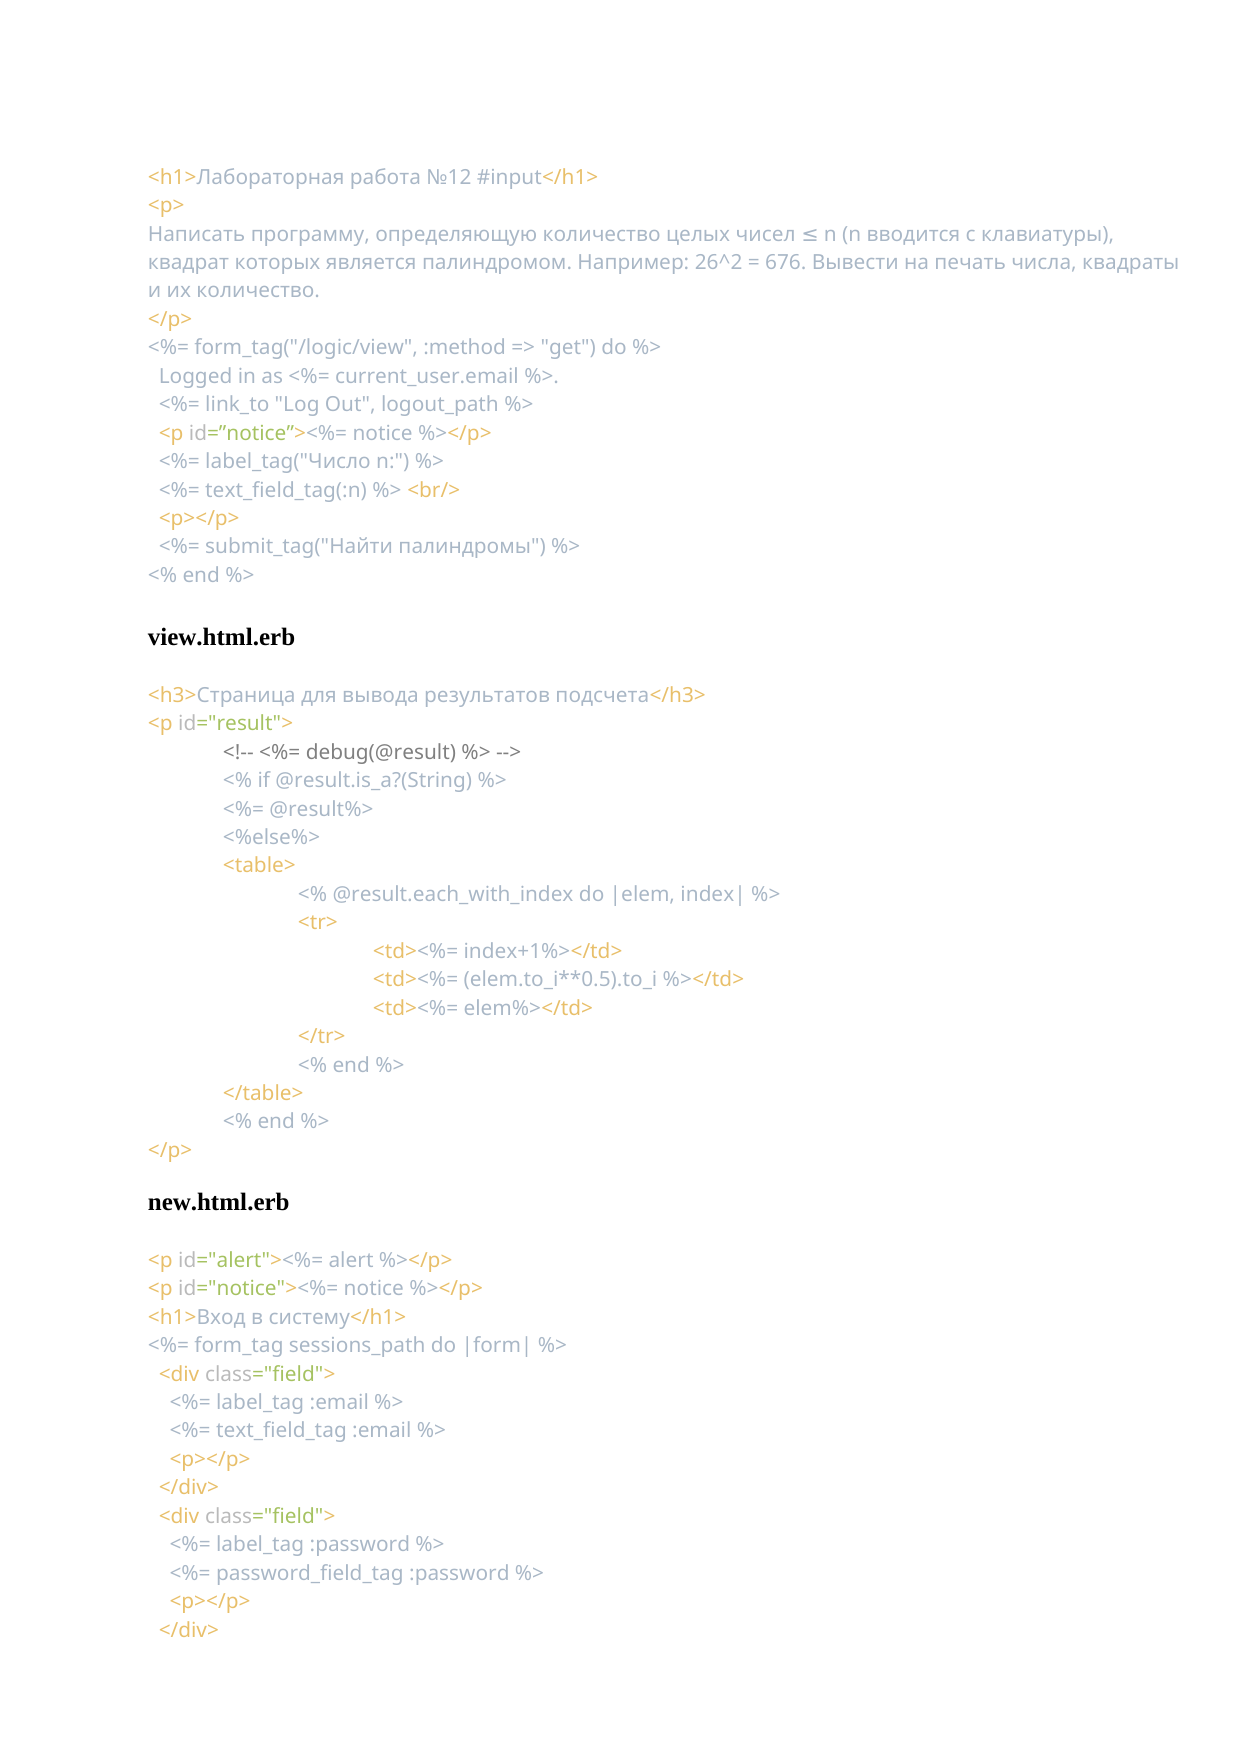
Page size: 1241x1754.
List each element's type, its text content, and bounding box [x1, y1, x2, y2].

text view.html.erb [148, 622, 1181, 651]
text <p id="alert"><%= alert %></p> <p id="notice"><%= notice %></p> <h1>Вход в систему</h1> <%= form_tag sessions_path do |form| %> <div class="field"> <%= label_tag :email %> <%= text_field_tag :email %> <p></p> </div> <div class="field"> <%= label_tag :password %> <%= password_field_tag :password %> <p></p> </div> [148, 1245, 1181, 1643]
text new.html.erb [148, 1187, 1181, 1216]
text <h1>Лабораторная работа №12 #input</h1> <p> Написать программу, определяющую количество целых чисел ≤ n (n вводится с клавиатуры), квадрат которых является палиндромом. Например: 26^2 = 676. Вывести на печать числа, квадраты и их количество. </p> <%= form_tag("/logic/view", :method => "get") do %> Logged in as <%= current_user.email %>. <%= link_to "Log Out", logout_path %> <p id=”notice”><%= notice %></p> <%= label_tag("Число n:") %> <%= text_field_tag(:n) %> <br/> <p></p> <%= submit_tag("Найти палиндромы") %> <% end %> [148, 128, 1181, 588]
text <h3>Страница для вывода результатов подсчета</h3> <p id="result"> <!-- <%= debug(@result) %> --> <% if @result.is_a?(String) %> <%= @result%> <%else%> <table> <% @result.each_with_index do |elem, index| %> <tr> <td><%= index+1%></td> <td><%= (elem.to_i**0.5).to_i %></td> <td><%= elem%></td> </tr> <% end %> </table> <% end %> </p> [148, 680, 1181, 1187]
